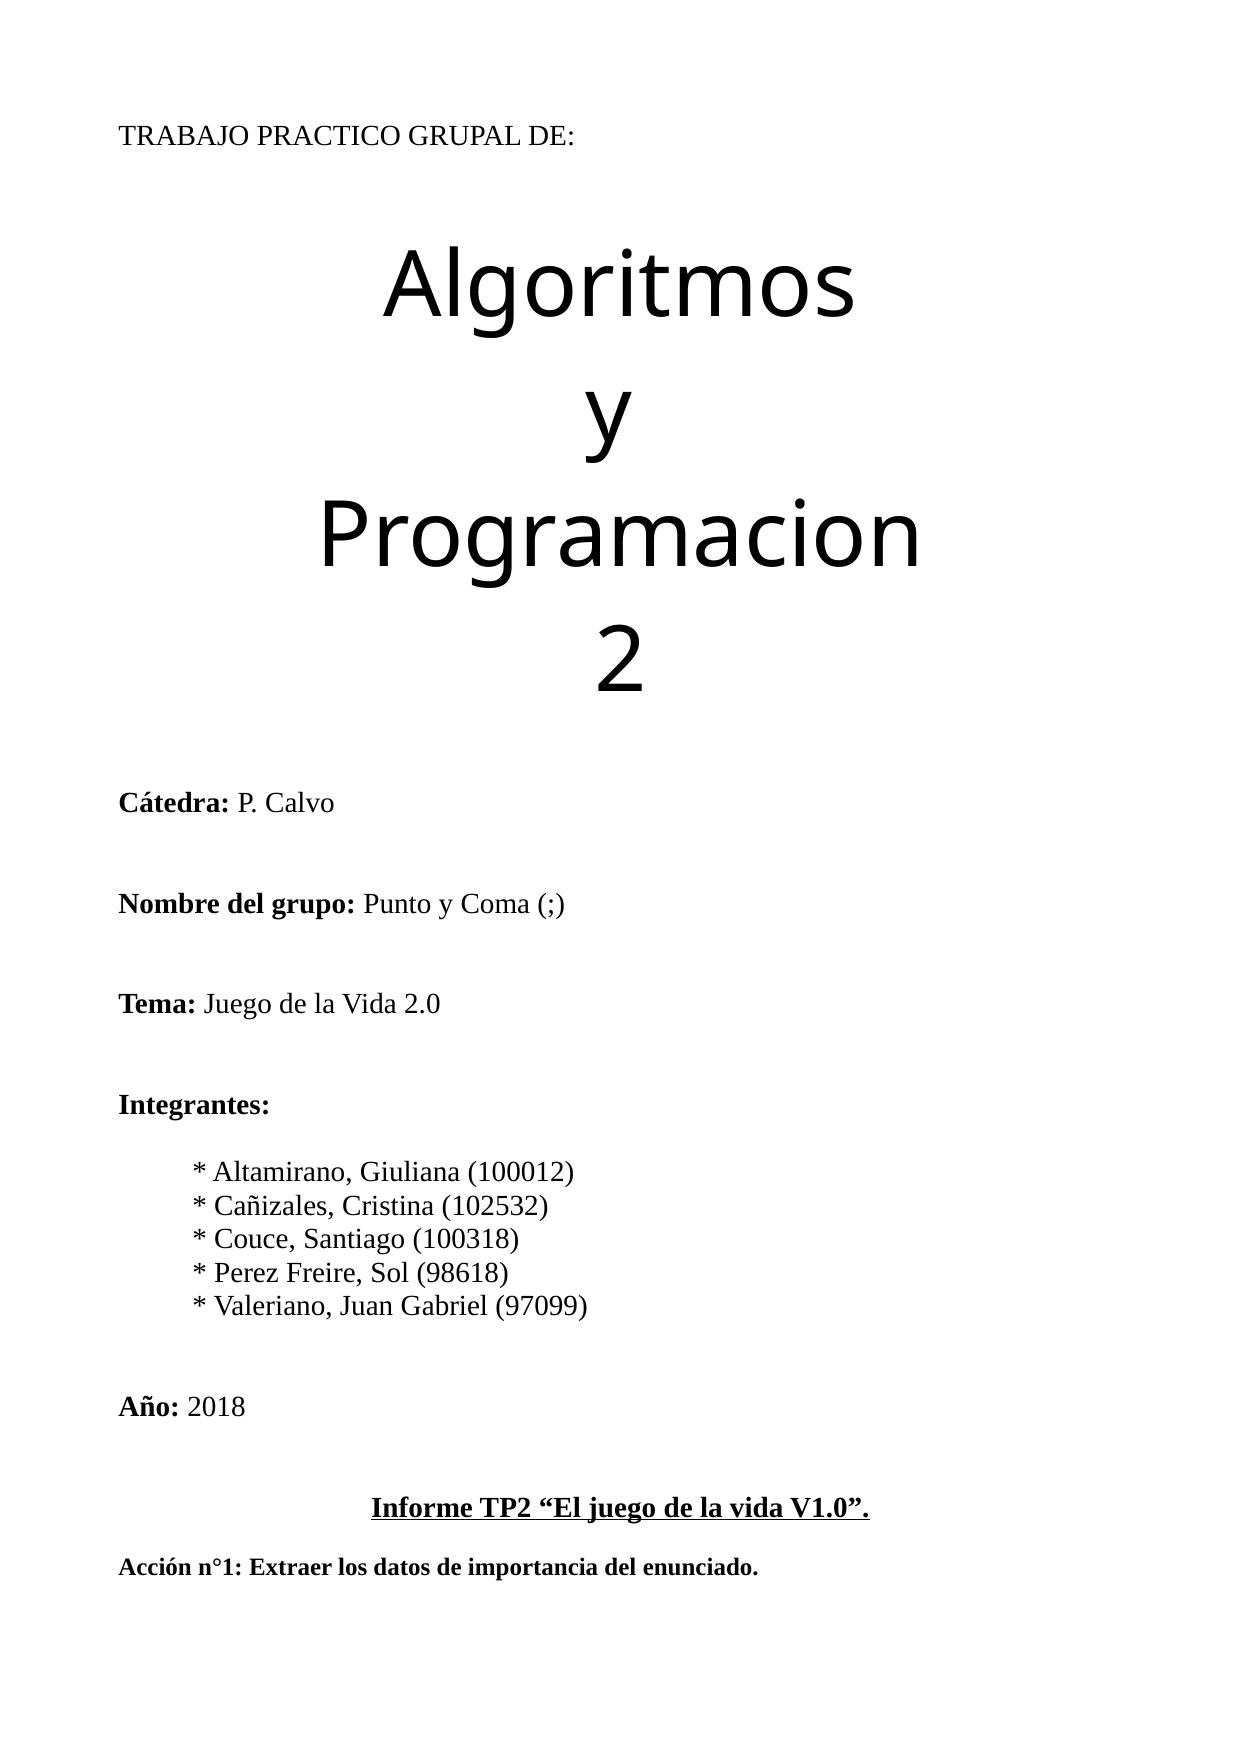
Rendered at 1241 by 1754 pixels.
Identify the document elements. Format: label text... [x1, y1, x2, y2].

text * Cañizales, Cristina (102532) [118, 1188, 1122, 1221]
text TRABAJO PRACTICO GRUPAL DE: [118, 118, 1122, 152]
text Año: 2018 [118, 1389, 1122, 1423]
text Programacion [118, 468, 1122, 593]
text * Altamirano, Giuliana (100012) [118, 1154, 1122, 1188]
text Informe TP2 “El juego de la vida V1.0”. [118, 1490, 1122, 1523]
text Algoritmos [118, 219, 1122, 344]
text 2 [118, 593, 1122, 718]
text * Perez Freire, Sol (98618) [118, 1255, 1122, 1288]
text Nombre del grupo: Punto y Coma (;) [118, 886, 1122, 919]
text Acción n°1: Extraer los datos de importancia del enunciado. [118, 1552, 1122, 1581]
text * Valeriano, Juan Gabriel (97099) [118, 1288, 1122, 1322]
text Integrantes: [118, 1087, 1122, 1121]
text * Couce, Santiago (100318) [118, 1221, 1122, 1255]
text Tema: Juego de la Vida 2.0 [118, 987, 1122, 1020]
text Cátedra: P. Calvo [118, 785, 1122, 819]
text y [118, 344, 1122, 468]
